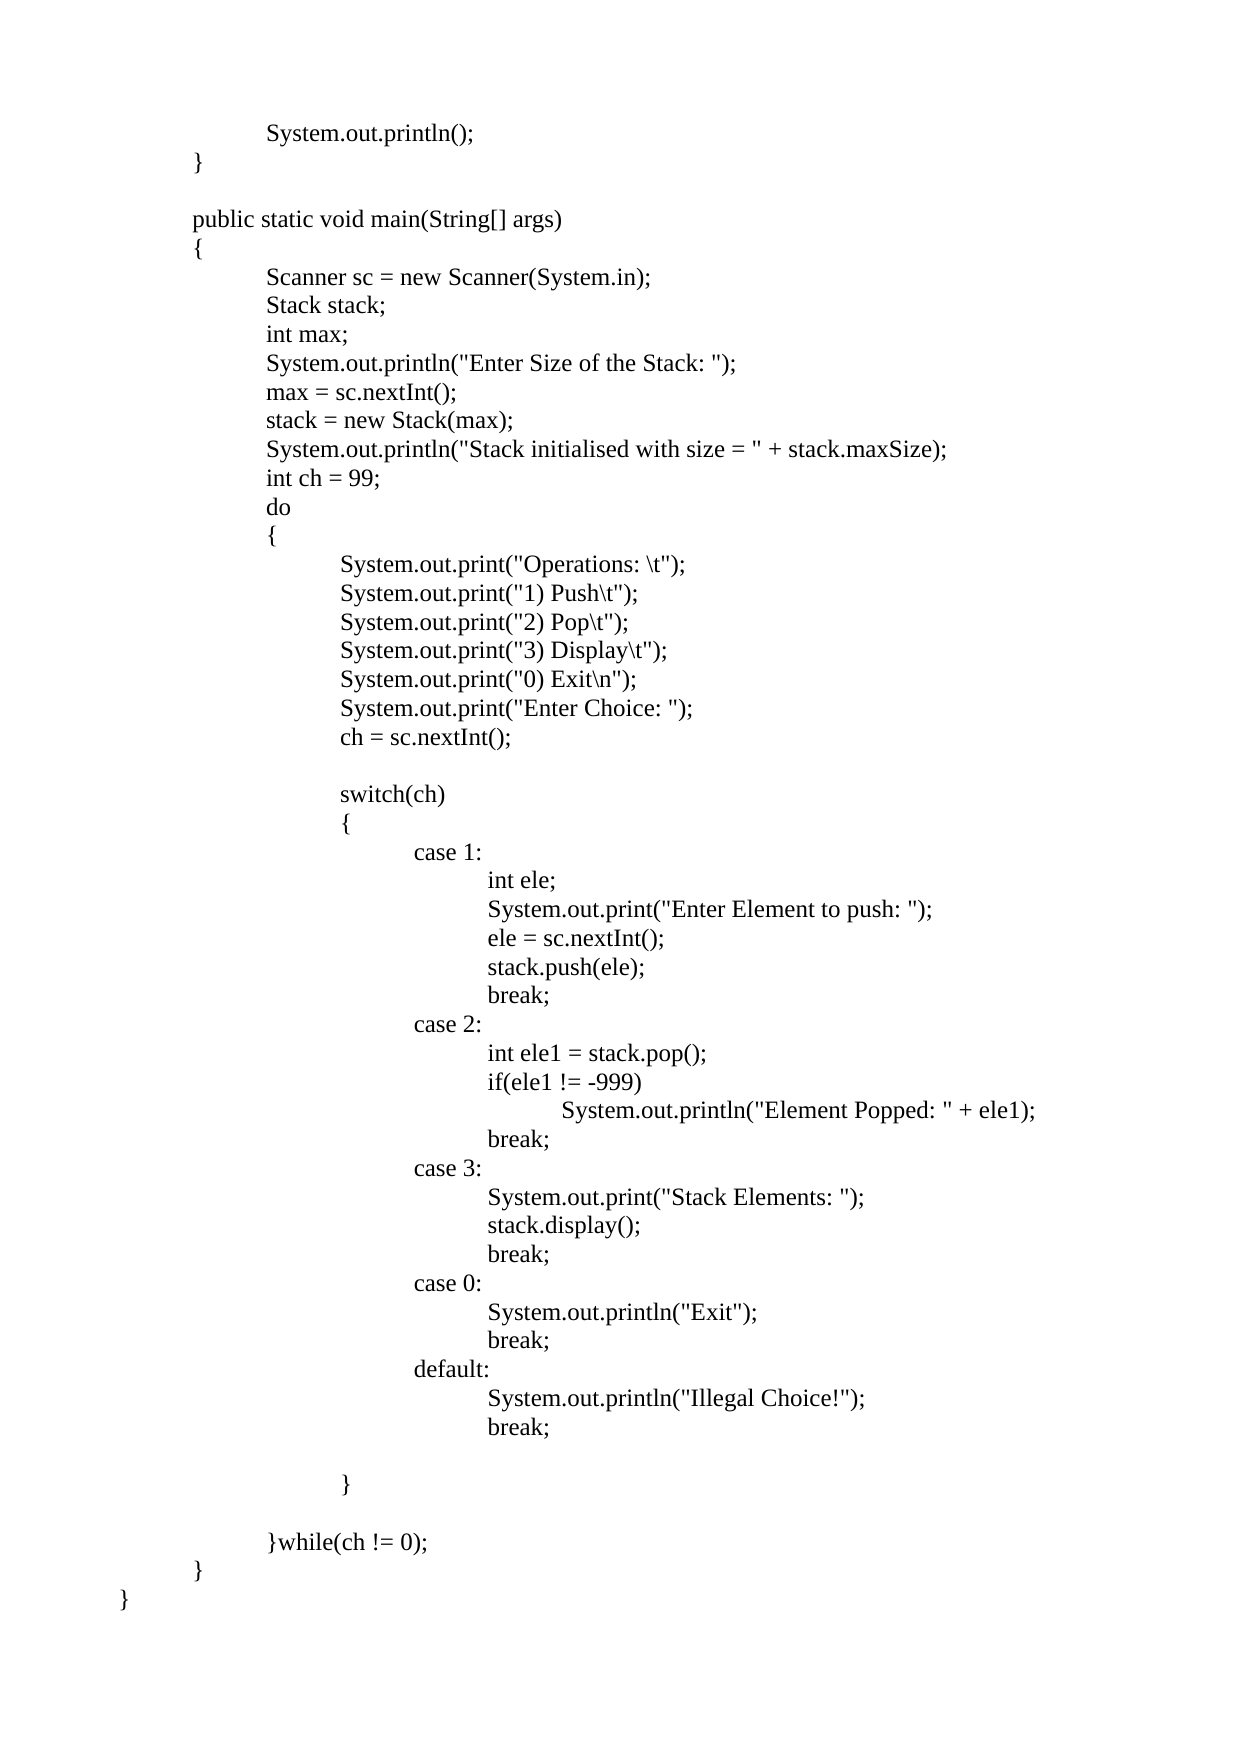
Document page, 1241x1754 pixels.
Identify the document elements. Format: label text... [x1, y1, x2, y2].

text default: [118, 1354, 1122, 1383]
text int max; [118, 319, 1122, 348]
text System.out.print("0) Exit\n"); [118, 664, 1122, 693]
text switch(ch) [118, 779, 1122, 808]
text if(ele1 != -999) [118, 1067, 1122, 1096]
text int ele1 = stack.pop(); [118, 1038, 1122, 1067]
text System.out.print("Enter Element to push: "); [118, 894, 1122, 923]
text break; [118, 1239, 1122, 1268]
text } [118, 1469, 1122, 1498]
text case 2: [118, 1009, 1122, 1038]
text stack.push(ele); [118, 952, 1122, 981]
text System.out.println(); [118, 118, 1122, 147]
text int ele; [118, 866, 1122, 894]
text stack.display(); [118, 1211, 1122, 1239]
text public static void main(String[] args) [118, 204, 1122, 233]
text } [118, 147, 1122, 176]
text { [118, 808, 1122, 837]
text System.out.println("Illegal Choice!"); [118, 1383, 1122, 1412]
text break; [118, 1412, 1122, 1441]
text System.out.print("Operations: \t"); [118, 549, 1122, 578]
text { [118, 233, 1122, 262]
text case 3: [118, 1153, 1122, 1182]
text System.out.print("1) Push\t"); [118, 578, 1122, 607]
text Stack stack; [118, 291, 1122, 319]
text Scanner sc = new Scanner(System.in); [118, 262, 1122, 291]
text ch = sc.nextInt(); [118, 722, 1122, 751]
text stack = new Stack(max); [118, 406, 1122, 434]
text break; [118, 1326, 1122, 1354]
text System.out.print("Enter Choice: "); [118, 693, 1122, 722]
text break; [118, 1124, 1122, 1153]
text System.out.println("Exit"); [118, 1297, 1122, 1326]
text System.out.println("Element Popped: " + ele1); [118, 1096, 1122, 1124]
text System.out.print("2) Pop\t"); [118, 607, 1122, 636]
text case 0: [118, 1268, 1122, 1297]
text case 1: [118, 837, 1122, 866]
text System.out.println("Enter Size of the Stack: "); [118, 348, 1122, 377]
text { [118, 521, 1122, 549]
text } [118, 1584, 1122, 1613]
text do [118, 492, 1122, 521]
text System.out.print("Stack Elements: "); [118, 1182, 1122, 1211]
text max = sc.nextInt(); [118, 377, 1122, 406]
text System.out.print("3) Display\t"); [118, 636, 1122, 664]
text System.out.println("Stack initialised with size = " + stack.maxSize); [118, 434, 1122, 463]
text ele = sc.nextInt(); [118, 923, 1122, 952]
text }while(ch != 0); [118, 1527, 1122, 1556]
text } [118, 1556, 1122, 1584]
text break; [118, 981, 1122, 1009]
text int ch = 99; [118, 463, 1122, 492]
